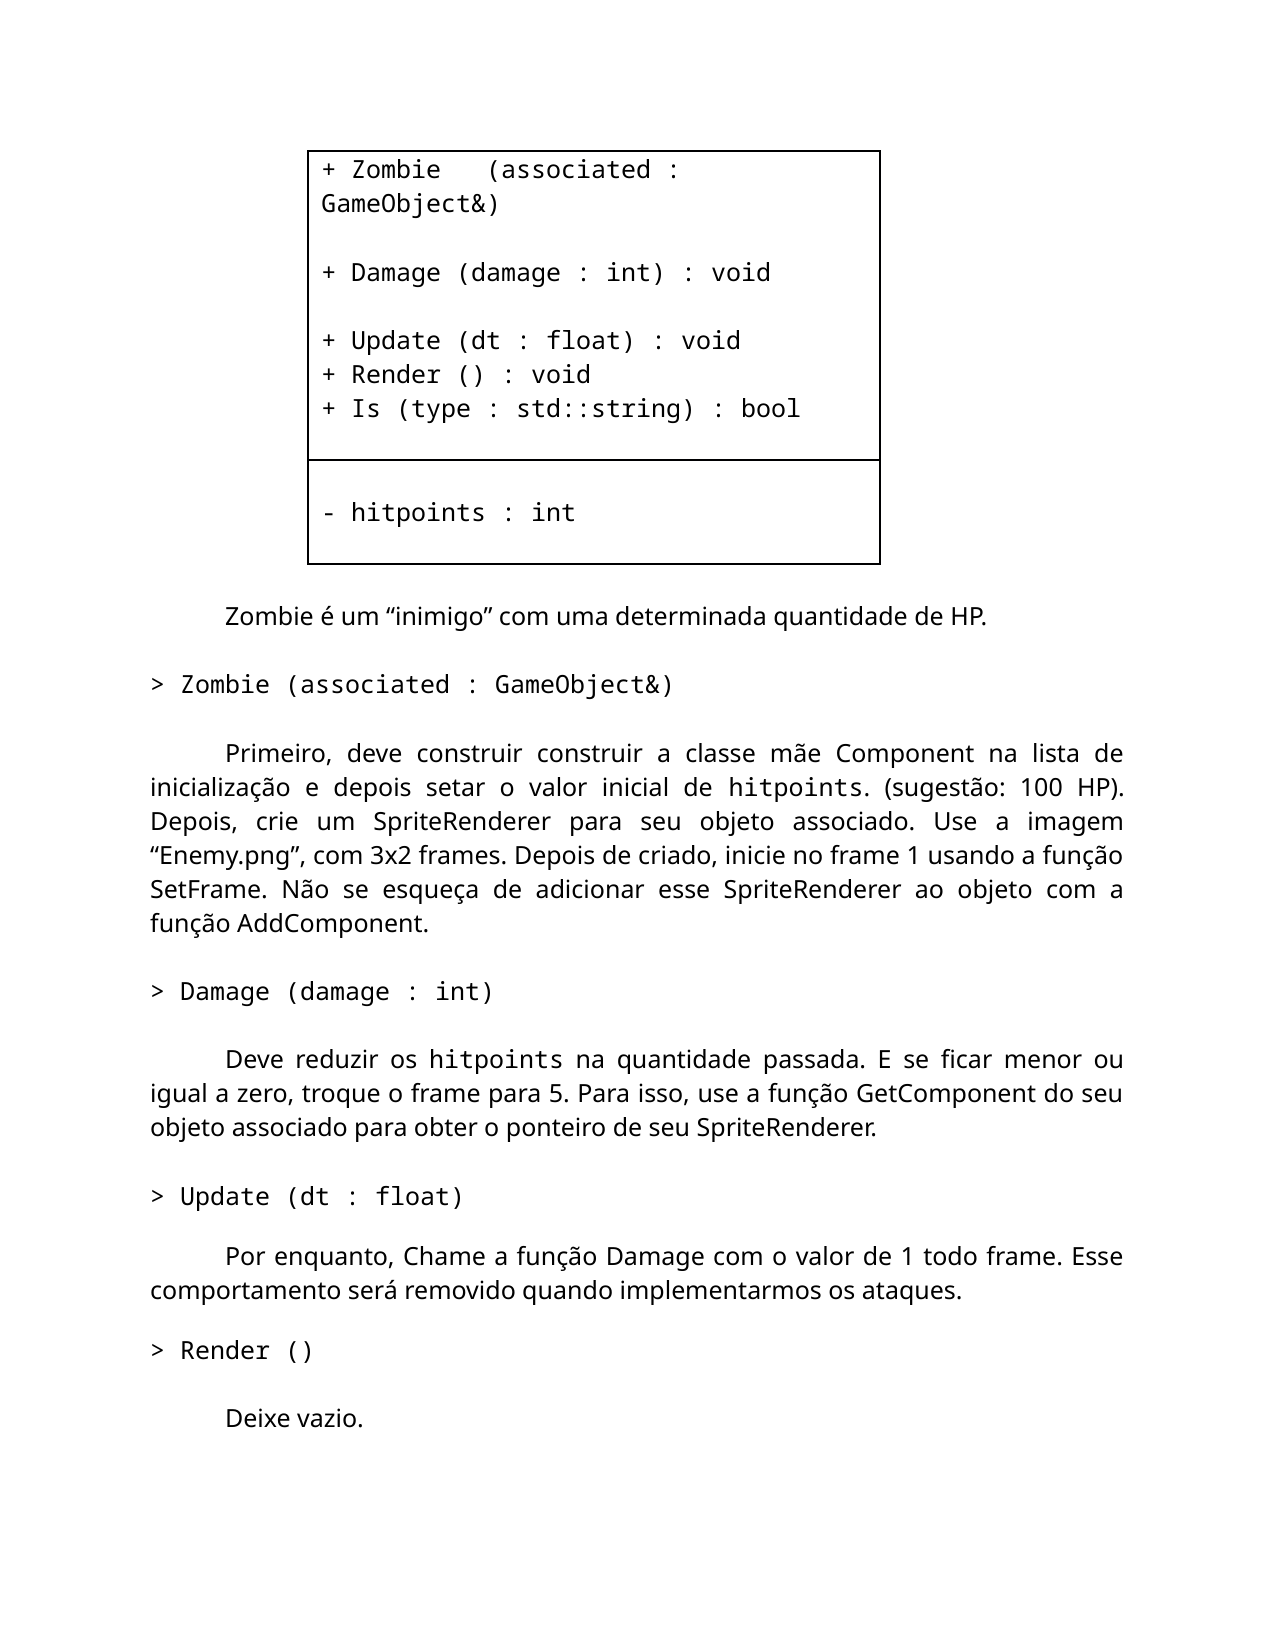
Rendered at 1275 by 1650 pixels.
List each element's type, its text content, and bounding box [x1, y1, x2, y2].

text > Update (dt : float) [150, 1178, 1125, 1212]
text > Damage (damage : int) [150, 974, 1125, 1008]
text > Zombie (associated : GameObject&) [150, 667, 1125, 701]
text Primeiro, deve construir construir a classe mãe Component na lista de inicialização e depois setar o valor inicial de hitpoints. (sugestão: 100 HP). Depois, crie um SpriteRenderer para seu objeto associado. Use a imagem “Enemy.png”, com 3x2 frames. Depois de criado, inicie no frame 1 usando a função SetFrame. Não se esqueça de adicionar esse SpriteRenderer ao objeto com a função AddComponent. [150, 735, 1125, 940]
text Deixe vazio. [150, 1401, 1125, 1435]
table_cell + Zombie (associated : GameObject&) + Damage (damage : int) : void + Update (dt : float) : void + Render () : void + Is (type : std::string) : bool [309, 152, 879, 459]
text Por enquanto, Chame a função Damage com o valor de 1 todo frame. Esse comportamento será removido quando implementarmos os ataques. [150, 1238, 1125, 1307]
table_cell - hitpoints : int [309, 461, 879, 563]
text > Render () [150, 1333, 1125, 1367]
text Zombie é um “inimigo” com uma determinada quantidade de HP. [150, 599, 1125, 633]
text Deve reduzir os hitpoints na quantidade passada. E se ficar menor ou igual a zero, troque o frame para 5. Para isso, use a função GetComponent do seu objeto associado para obter o ponteiro de seu SpriteRenderer. [150, 1042, 1125, 1144]
